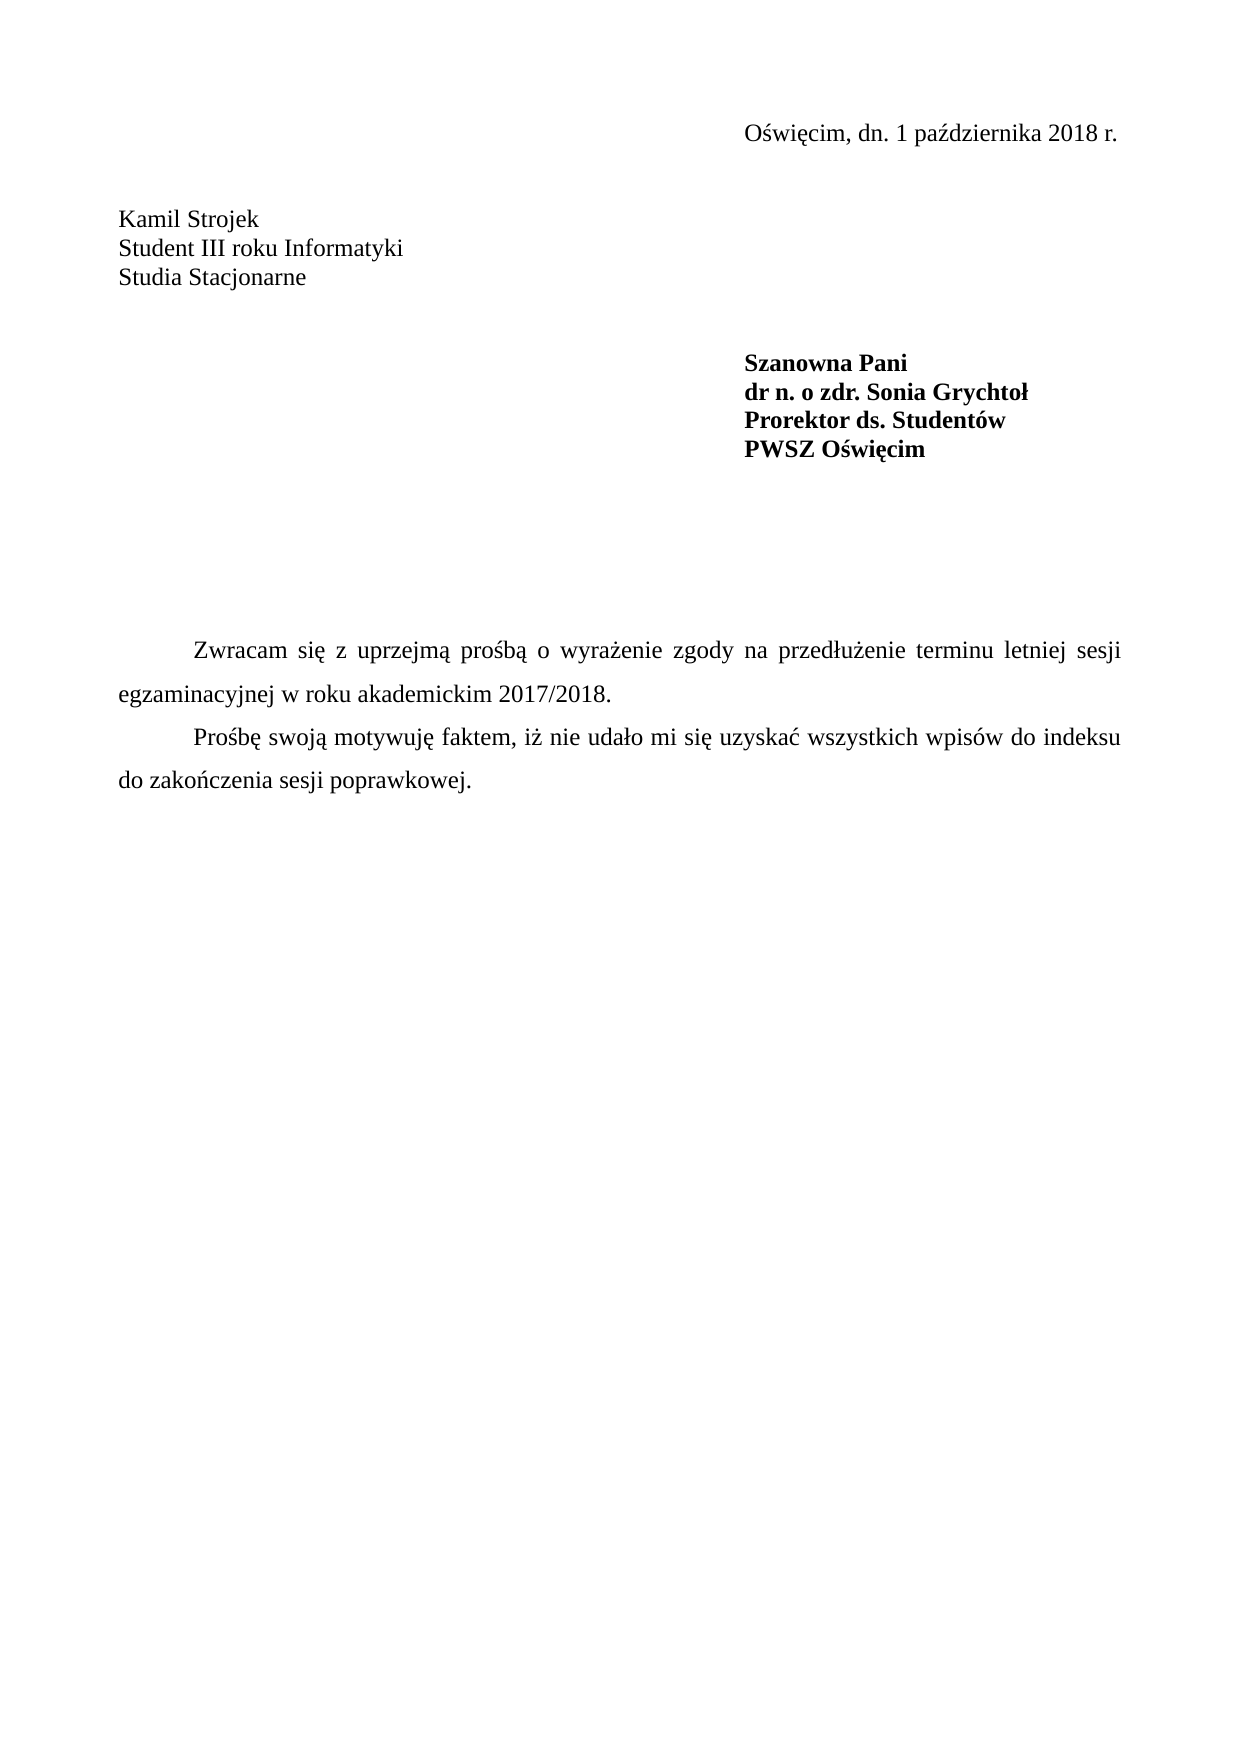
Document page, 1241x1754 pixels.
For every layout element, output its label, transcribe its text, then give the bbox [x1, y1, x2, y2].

text Szanowna Pani [744, 348, 1122, 377]
text PWSZ Oświęcim [744, 434, 1122, 463]
text Kamil Strojek [118, 204, 1122, 233]
text Oświęcim, dn. 1 października 2018 r. [744, 118, 1122, 147]
text Zwracam się z uprzejmą prośbą o wyrażenie zgody na przedłużenie terminu letniej sesji egzaminacyjnej w roku akademickim 2017/2018. [118, 636, 1122, 707]
text Prorektor ds. Studentów [744, 406, 1122, 434]
text Student III roku Informatyki [118, 233, 1122, 262]
text Prośbę swoją motywuję faktem, iż nie udało mi się uzyskać wszystkich wpisów do indeksu do zakończenia sesji poprawkowej. [118, 722, 1122, 794]
text dr n. o zdr. Sonia Grychtoł [744, 377, 1122, 406]
text Studia Stacjonarne [118, 262, 1122, 291]
